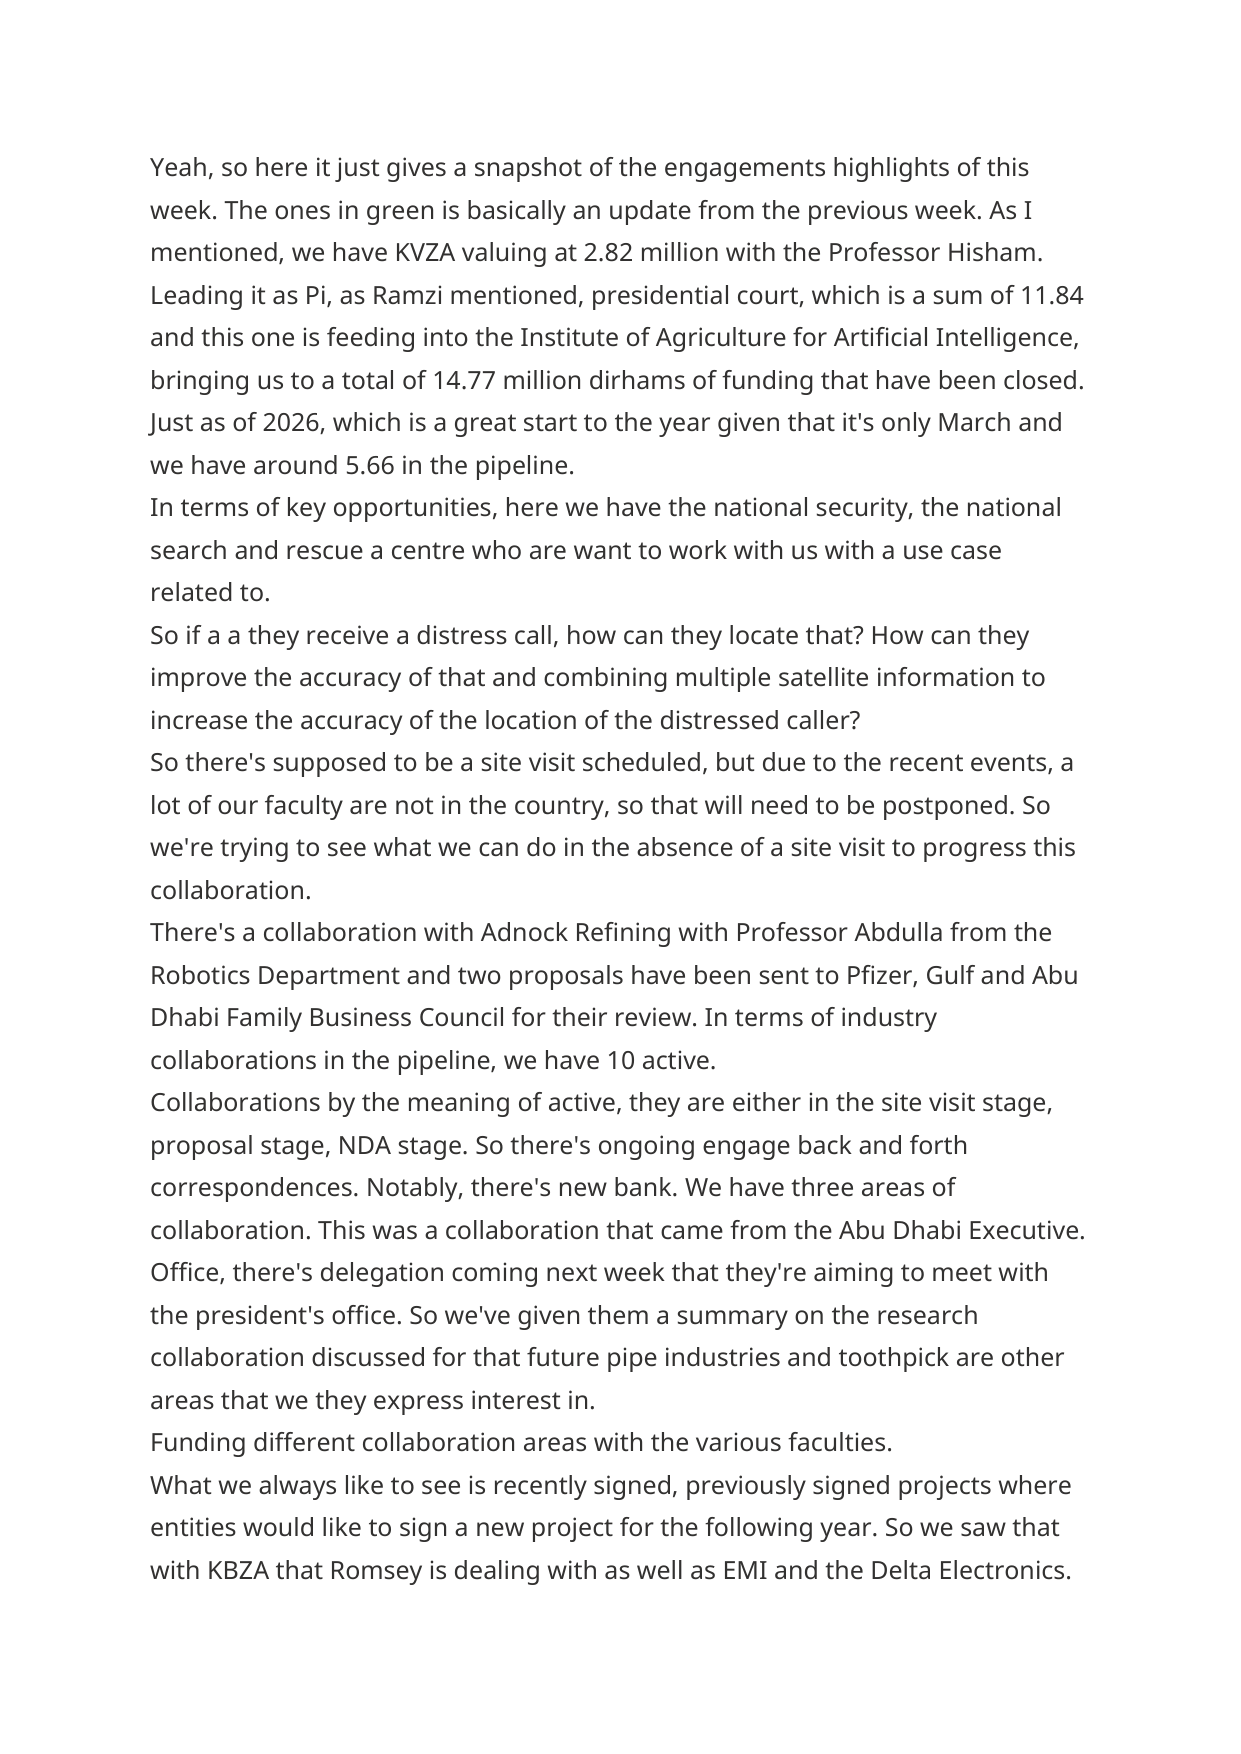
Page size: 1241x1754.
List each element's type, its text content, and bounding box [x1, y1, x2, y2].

text Yeah, so here it just gives a snapshot of the engagements highlights of this week. The ones in green is basically an update from the previous week. As I mentioned, we have KVZA valuing at 2.82 million with the Professor Hisham. Leading it as Pi, as Ramzi mentioned, presidential court, which is a sum of 11.84 and this one is feeding into the Institute of Agriculture for Artificial Intelligence, bringing us to a total of 14.77 million dirhams of funding that have been closed. Just as of 2026, which is a great start to the year given that it's only March and we have around 5.66 in the pipeline. In terms of key opportunities, here we have the national security, the national search and rescue a centre who are want to work with us with a use case related to. So if a a they receive a distress call, how can they locate that? How can they improve the accuracy of that and combining multiple satellite information to increase the accuracy of the location of the distressed caller? So there's supposed to be a site visit scheduled, but due to the recent events, a lot of our faculty are not in the country, so that will need to be postponed. So we're trying to see what we can do in the absence of a site visit to progress this collaboration. There's a collaboration with Adnock Refining with Professor Abdulla from the Robotics Department and two proposals have been sent to Pfizer, Gulf and Abu Dhabi Family Business Council for their review. In terms of industry collaborations in the pipeline, we have 10 active. Collaborations by the meaning of active, they are either in the site visit stage, proposal stage, NDA stage. So there's ongoing engage back and forth correspondences. Notably, there's new bank. We have three areas of collaboration. This was a collaboration that came from the Abu Dhabi Executive. Office, there's delegation coming next week that they're aiming to meet with the president's office. So we've given them a summary on the research collaboration discussed for that future pipe industries and toothpick are other areas that we they express interest in. Funding different collaboration areas with the various faculties. What we always like to see is recently signed, previously signed projects where entities would like to sign a new project for the following year. So we saw that with KBZA that Romsey is dealing with as well as EMI and the Delta Electronics. [150, 150, 1090, 1587]
